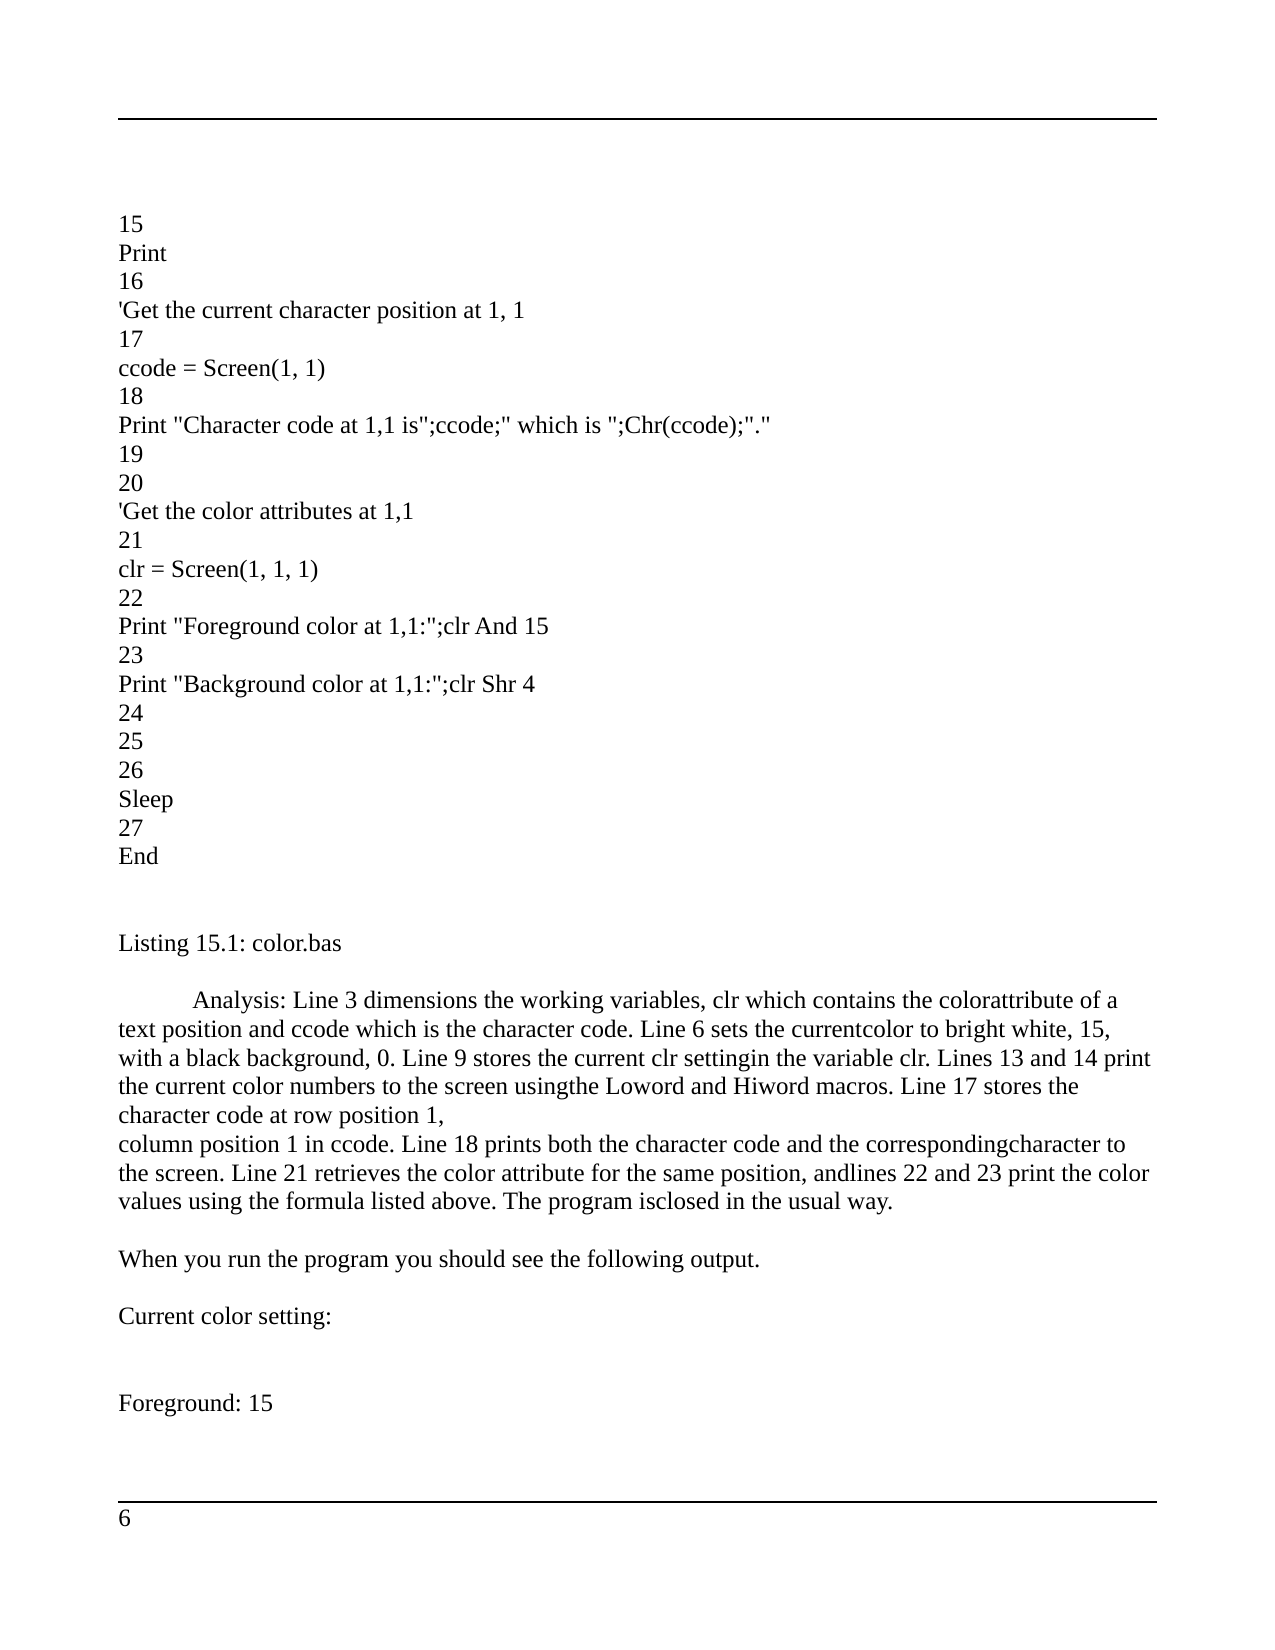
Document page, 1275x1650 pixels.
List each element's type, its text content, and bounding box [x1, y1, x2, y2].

text 23 [118, 640, 1157, 669]
text 25 [118, 726, 1157, 755]
text Foreground: 15 [118, 1388, 1157, 1416]
text When you run the program you should see the following output. [118, 1244, 1157, 1273]
text Print "Background color at 1,1:";clr Shr 4 [118, 669, 1157, 698]
text 15 [118, 209, 1157, 238]
text 24 [118, 698, 1157, 726]
text Print [118, 238, 1157, 266]
text 21 [118, 525, 1157, 554]
text Print "Foreground color at 1,1:";clr And 15 [118, 611, 1157, 640]
text 18 [118, 381, 1157, 410]
text 22 [118, 583, 1157, 611]
text 19 [118, 439, 1157, 468]
text End [118, 841, 1157, 870]
text 'Get the color attributes at 1,1 [118, 496, 1157, 525]
text 27 [118, 813, 1157, 841]
text 17 [118, 324, 1157, 353]
text Listing 15.1: color.bas [118, 928, 1157, 956]
text Sleep [118, 784, 1157, 813]
text Analysis: Line 3 dimensions the working variables, clr which contains the colorattribute of a text position and ccode which is the character code. Line 6 sets the currentcolor to bright white, 15, with a black background, 0. Line 9 stores the current clr settingin the variable clr. Lines 13 and 14 print the current color numbers to the screen usingthe Loword and Hiword macros. Line 17 stores the character code at row position 1, [118, 985, 1157, 1129]
text Current color setting: [118, 1301, 1157, 1330]
text column position 1 in ccode. Line 18 prints both the character code and the correspondingcharacter to the screen. Line 21 retrieves the color attribute for the same position, andlines 22 and 23 print the color values using the formula listed above. The program isclosed in the usual way. [118, 1129, 1157, 1215]
text 16 [118, 266, 1157, 295]
text ccode = Screen(1, 1) [118, 353, 1157, 381]
text 'Get the current character position at 1, 1 [118, 295, 1157, 324]
text Print "Character code at 1,1 is";ccode;" which is ";Chr(ccode);"." [118, 410, 1157, 439]
text 20 [118, 468, 1157, 496]
text 26 [118, 755, 1157, 784]
text clr = Screen(1, 1, 1) [118, 554, 1157, 583]
